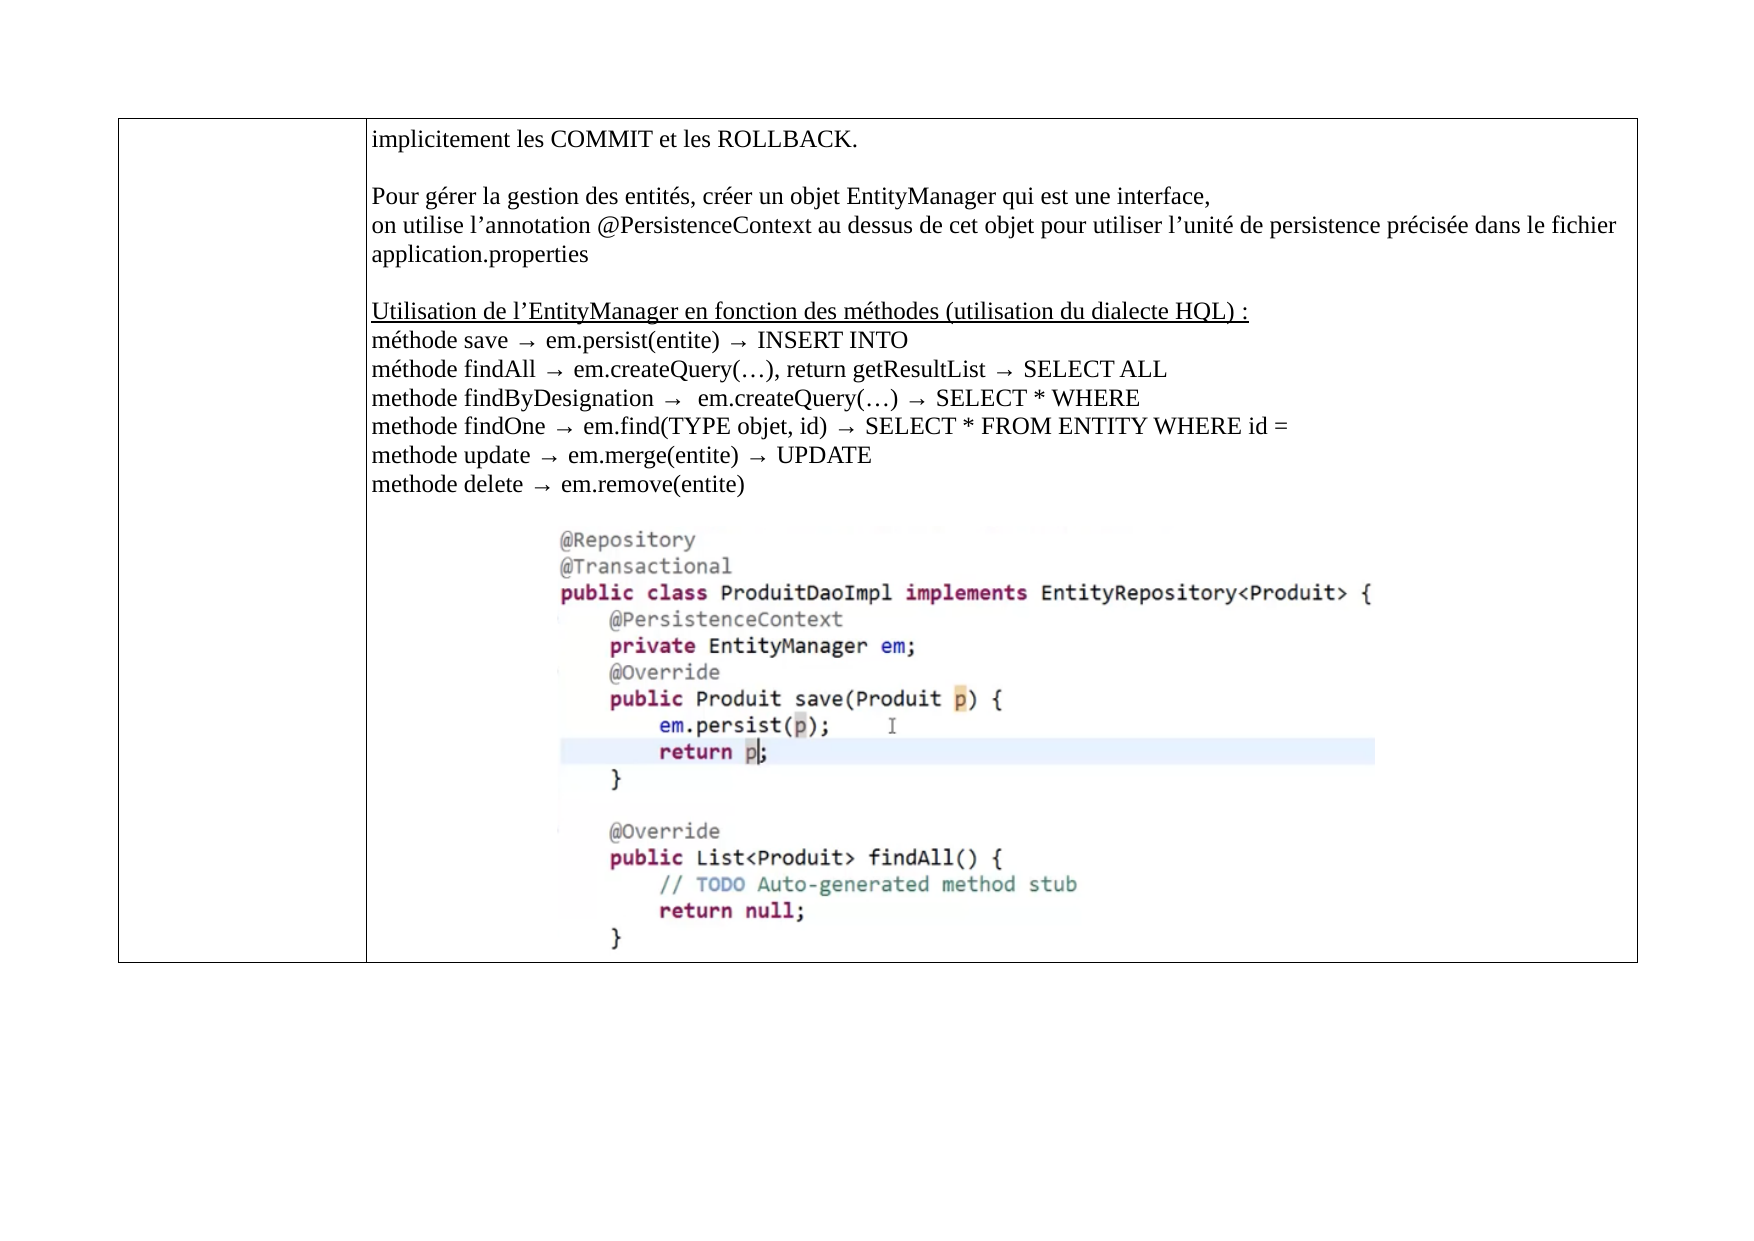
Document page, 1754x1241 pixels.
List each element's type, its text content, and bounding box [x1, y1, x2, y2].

table_cell implicitement les COMMIT et les ROLLBACK. Pour gérer la gestion des entités, créer un objet EntityManager qui est une interface, on utilise l’annotation @PersistenceContext au dessus de cet objet pour utiliser l’unité de persistence précisée dans le fichier application.properties Utilisation de l’EntityManager en fonction des méthodes (utilisation du dialecte HQL) : méthode save → em.persist(entite) → INSERT INTO méthode findAll → em.createQuery(…), return getResultList → SELECT ALL methode findByDesignation → em.createQuery(…) → SELECT * WHERE methode findOne → em.find(TYPE objet, id) → SELECT * FROM ENTITY WHERE id = methode update → em.merge(entite) → UPDATE methode delete → em.remove(entite) [367, 119, 1637, 962]
table_cell [119, 119, 366, 962]
picture [557, 526, 1375, 956]
